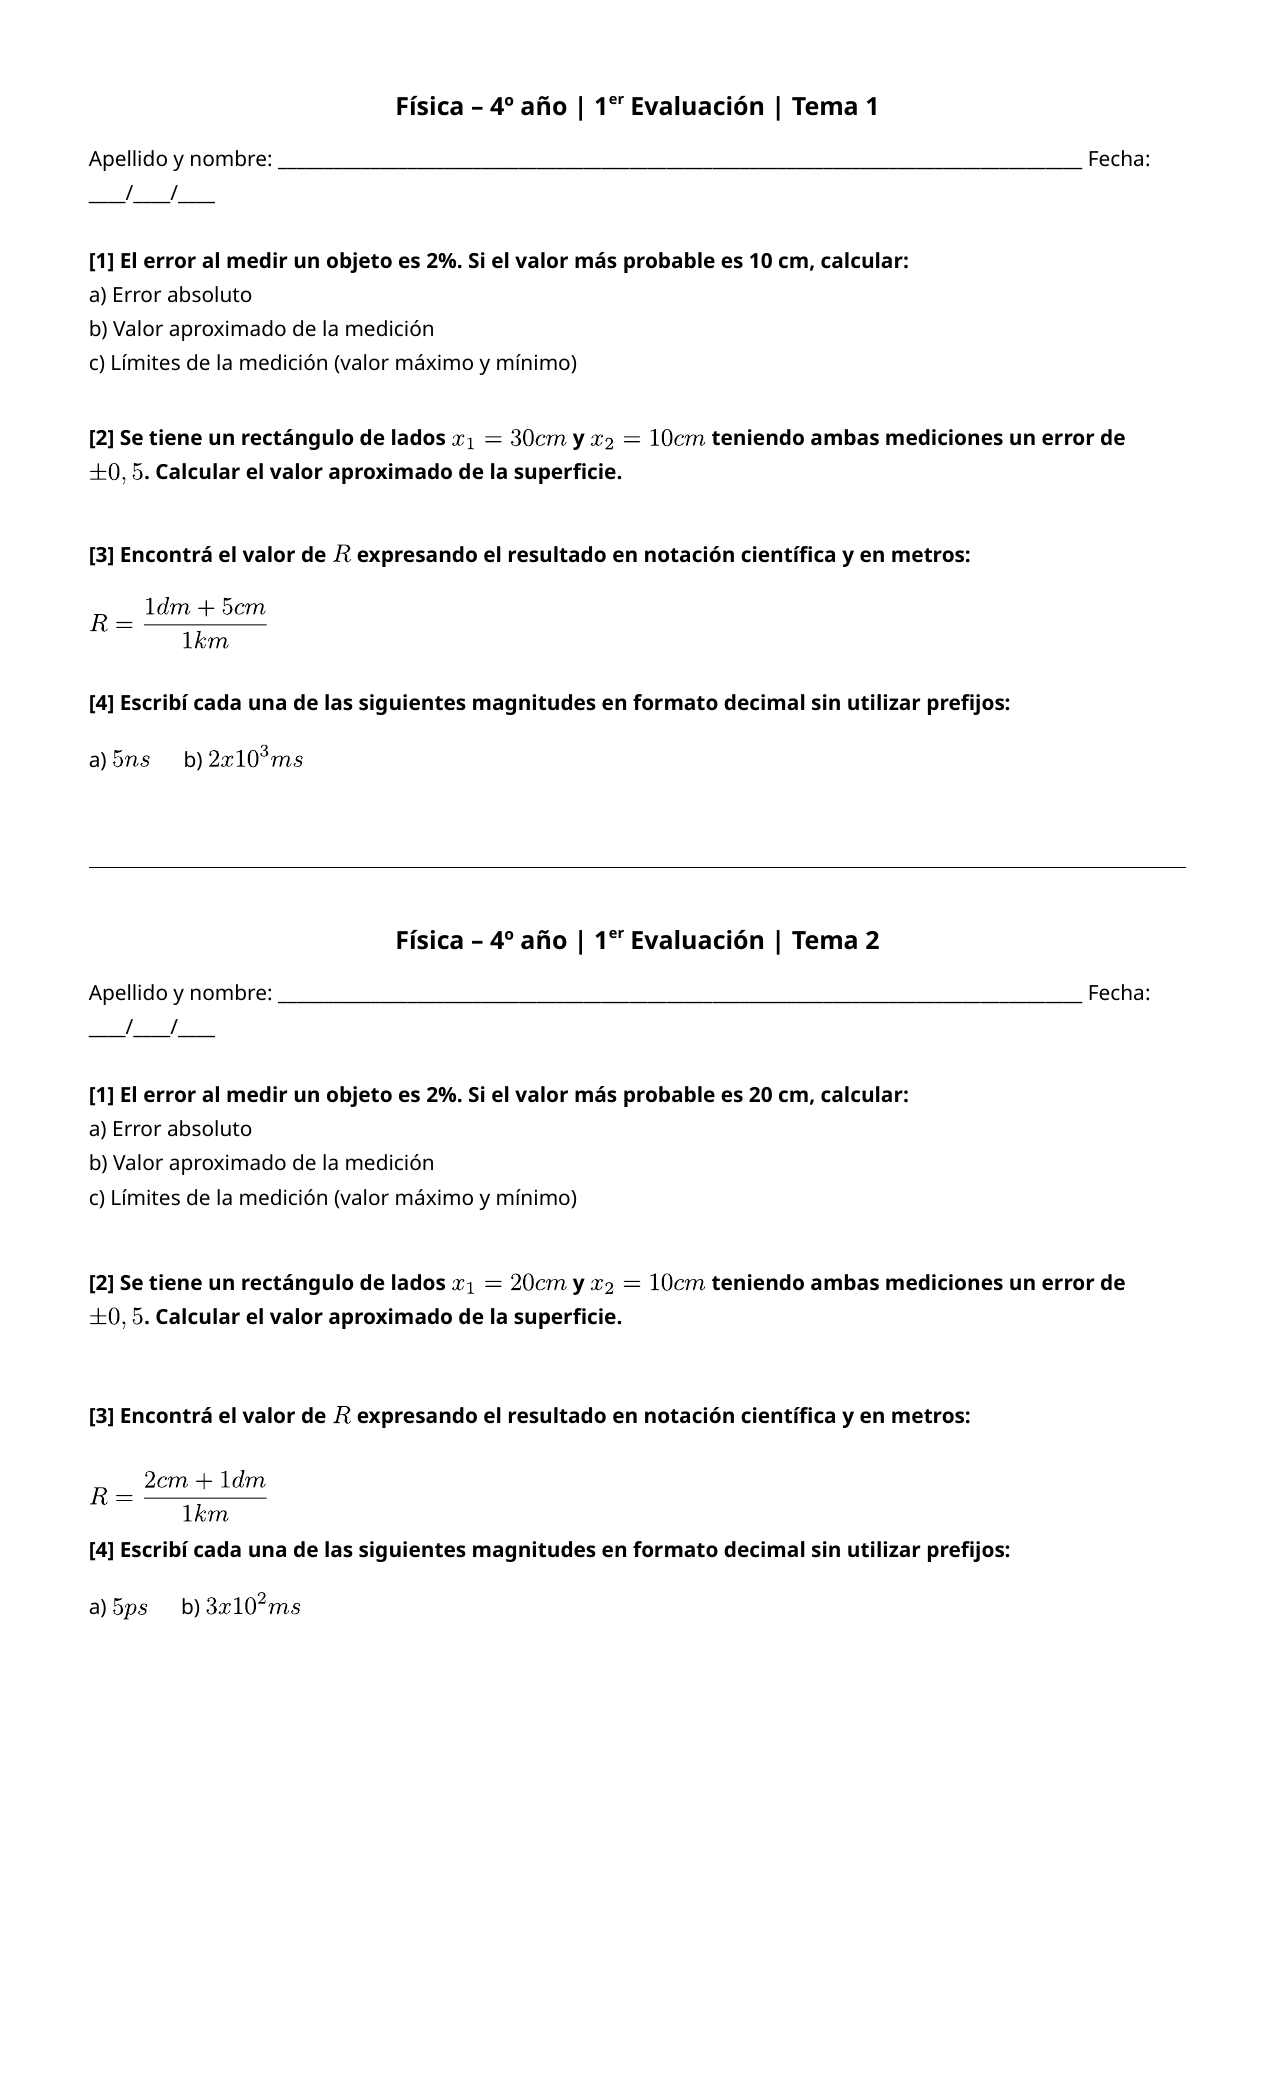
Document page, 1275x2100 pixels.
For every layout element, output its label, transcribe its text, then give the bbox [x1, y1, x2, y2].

text a) b) [88, 745, 1186, 773]
text [4] Escribí cada una de las siguientes magnitudes en formato decimal sin utilizar prefijos: [88, 1521, 1186, 1563]
text Física – 4º año | 1er Evaluación | Tema 2 [88, 923, 1186, 957]
text [3] Encontrá el valor de expresando el resultado en notación científica y en metros: [88, 1350, 1186, 1430]
text Física – 4º año | 1er Evaluación | Tema 1 [88, 88, 1186, 123]
text [4] Escribí cada una de las siguientes magnitudes en formato decimal sin utilizar prefijos: [88, 625, 1186, 716]
text Apellido y nombre: _______________________________________________________________________________________ Fecha: ____/____/____ [1] El error al medir un objeto es 2%. Si el valor más probable es 20 cm, calcular: a) Error absoluto b) Valor aproximado de la medición c) Límites de la medición (valor máximo y mínimo) [2] Se tiene un rectángulo de lados y teniendo ambas mediciones un error de . Calcular el valor aproximado de la superficie. [88, 978, 1186, 1330]
text a) b) [88, 1592, 1186, 1621]
text [3] Encontrá el valor de expresando el resultado en notación científica y en metros: [88, 506, 1186, 597]
text Apellido y nombre: _______________________________________________________________________________________ Fecha: ____/____/____ [1] El error al medir un objeto es 2%. Si el valor más probable es 10 cm, calcular: a) Error absoluto b) Valor aproximado de la medición c) Límites de la medición (valor máximo y mínimo) [2] Se tiene un rectángulo de lados y teniendo ambas mediciones un error de . Calcular el valor aproximado de la superficie. [88, 144, 1186, 486]
